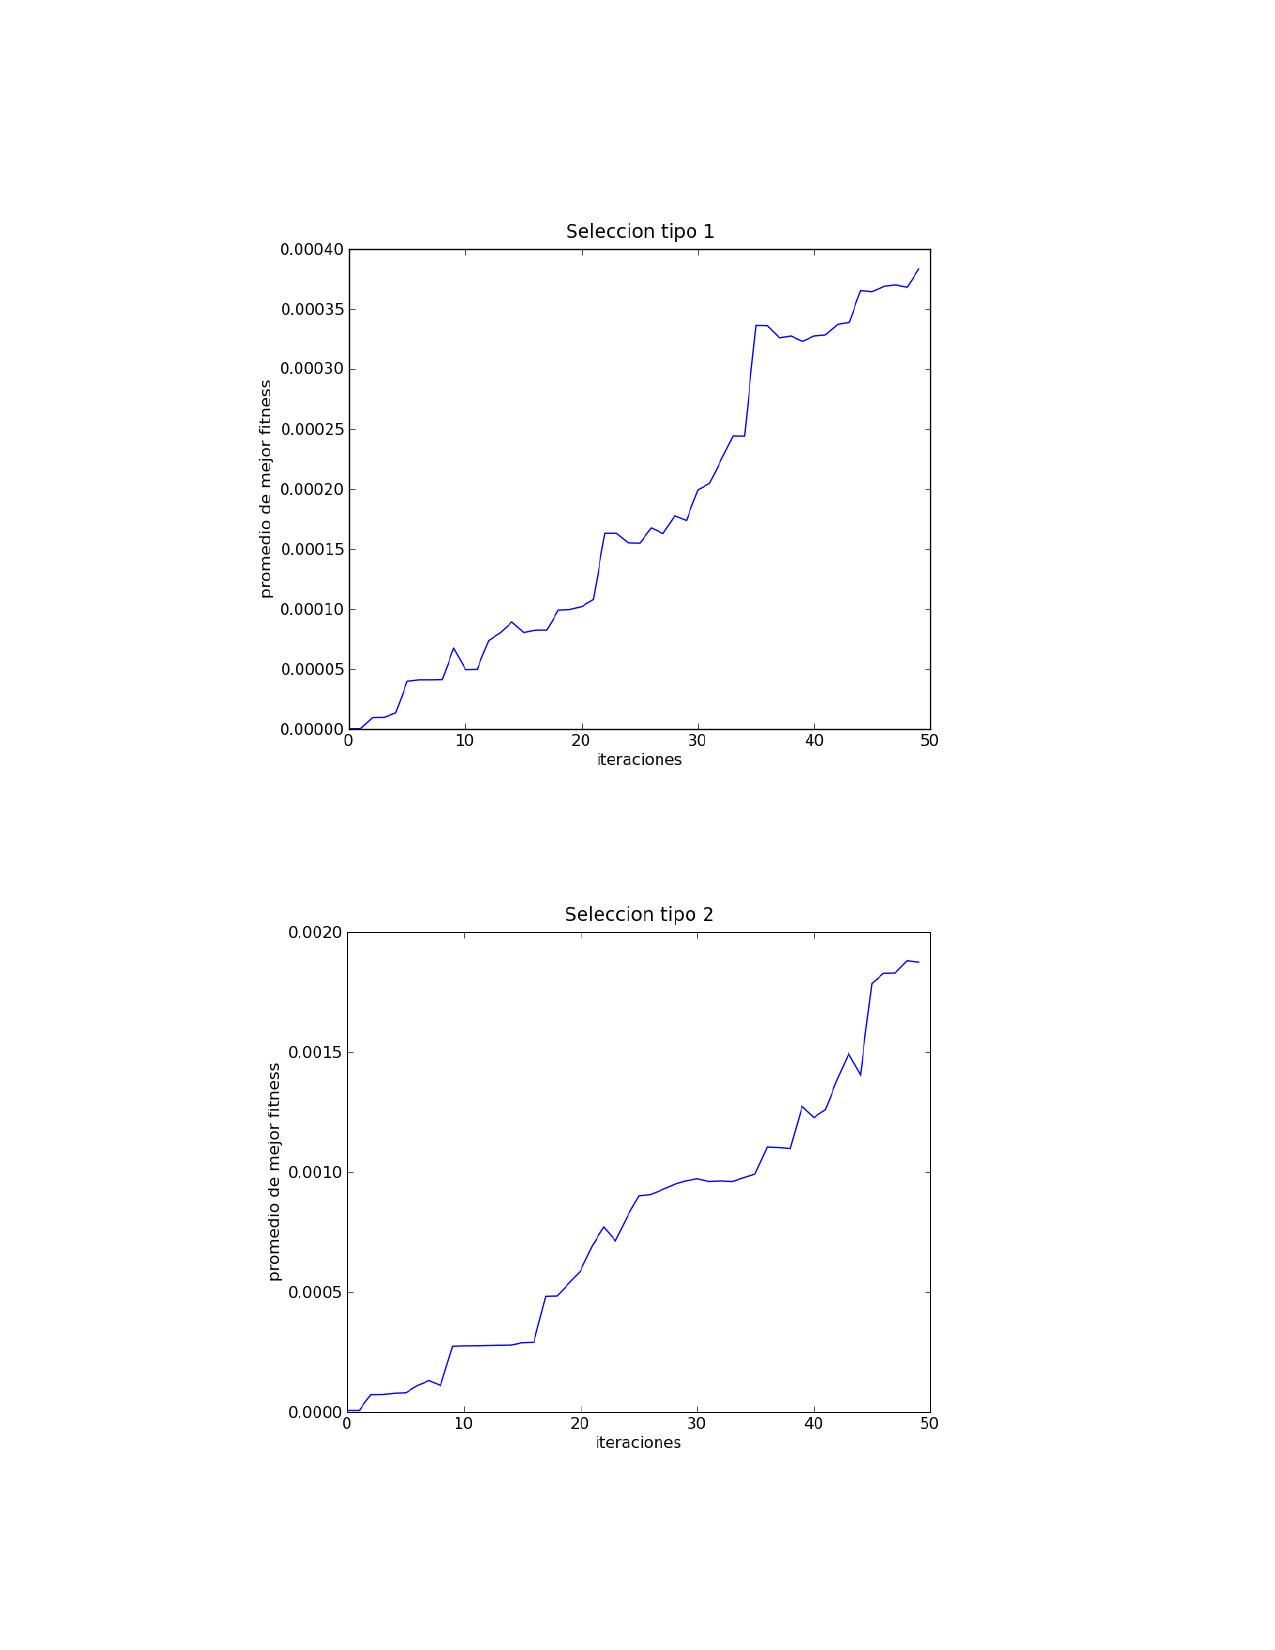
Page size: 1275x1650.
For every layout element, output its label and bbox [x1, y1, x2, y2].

picture [253, 872, 1005, 1473]
picture [255, 189, 1005, 789]
